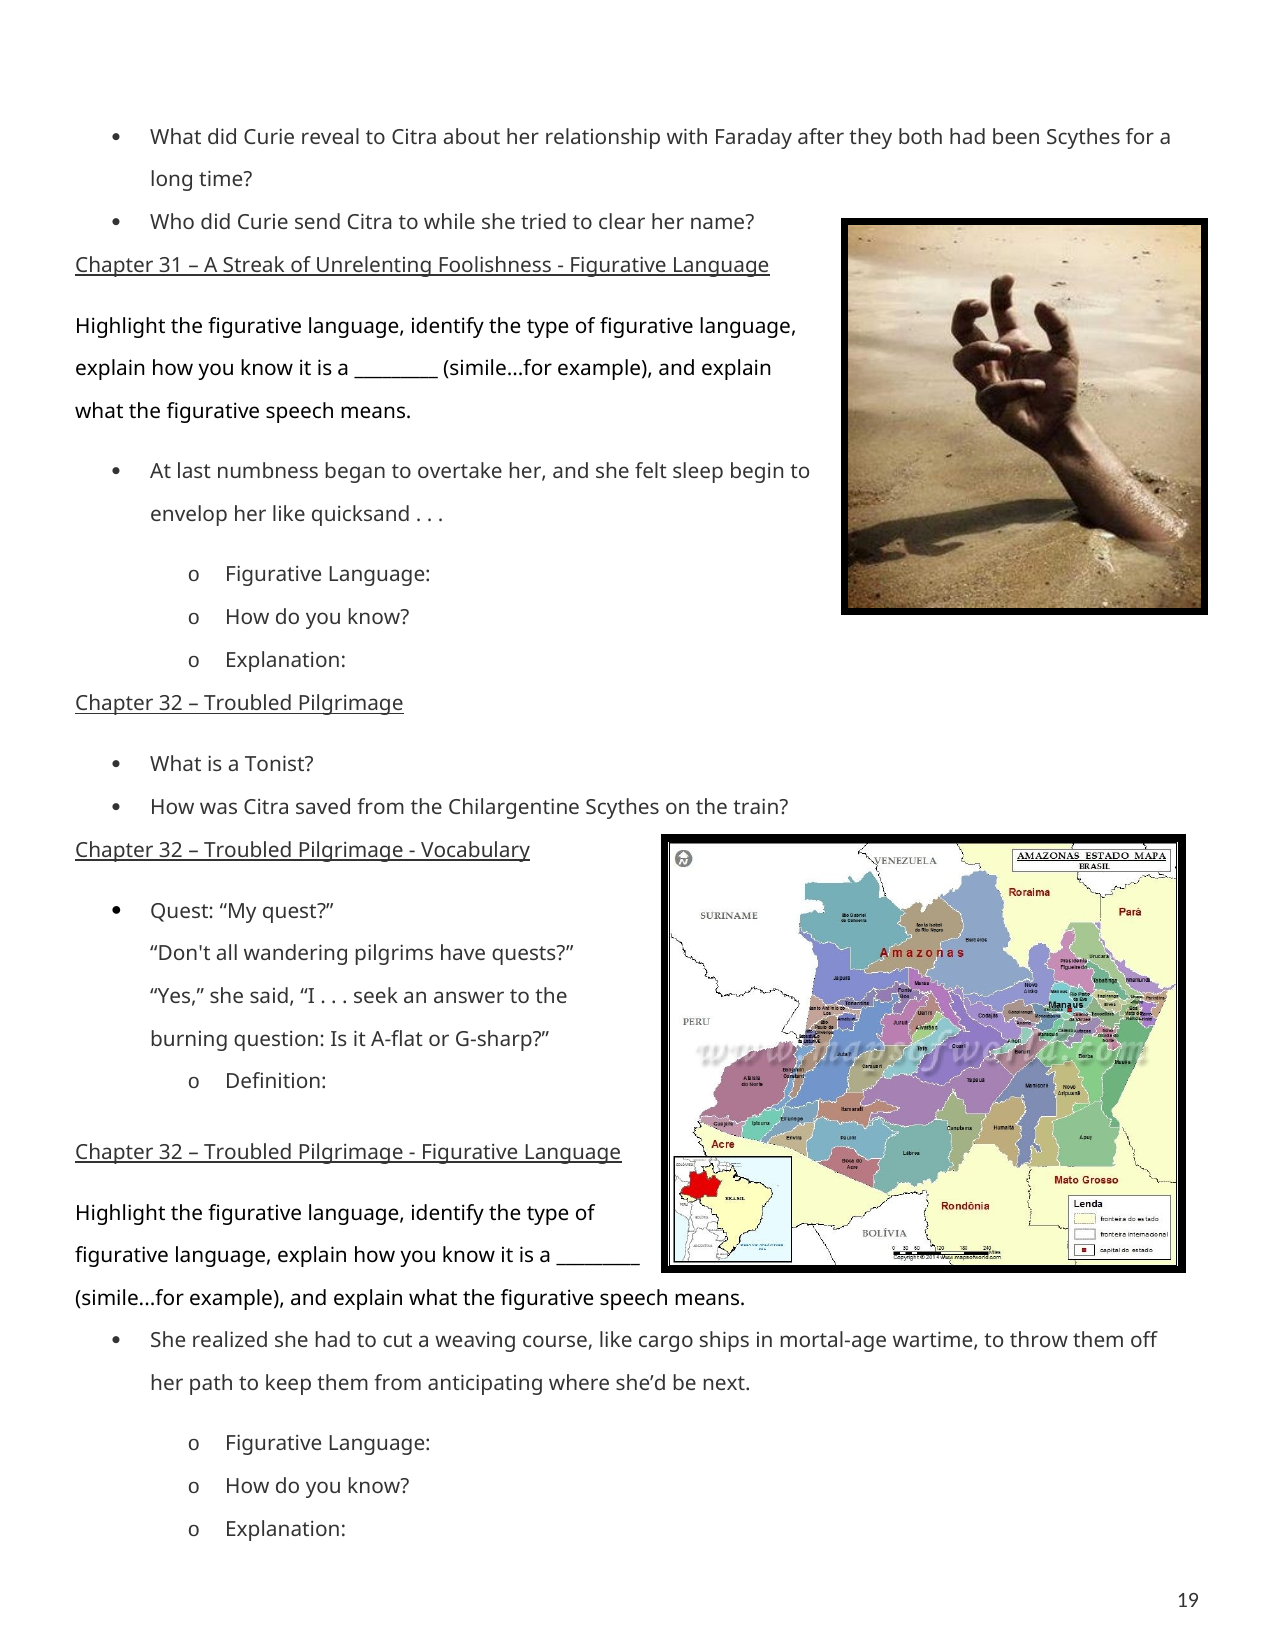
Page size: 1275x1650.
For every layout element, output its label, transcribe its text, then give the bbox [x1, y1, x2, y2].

list Figurative Language: [187, 1428, 1182, 1457]
text Highlight the figurative language, identify the type of figurative language, explain how you know it is a _________ (simile...for example), and explain what the figurative speech means. [75, 311, 841, 424]
list How do you know? [187, 602, 1199, 631]
picture [848, 225, 1201, 608]
list Figurative Language: [187, 559, 841, 588]
text Chapter 31 – A Streak of Unrelenting Foolishness - Figurative Language [75, 250, 841, 279]
list What is a Tonist? [112, 749, 1182, 778]
list What did Curie reveal to Citra about her relationship with Faraday after they both had been Scythes for a long time? [112, 122, 1199, 193]
text Chapter 32 – Troubled Pilgrimage - Vocabulary [75, 835, 661, 863]
list Who did Curie send Citra to while she tried to clear her name? [112, 207, 1199, 236]
text Highlight the figurative language, identify the type of figurative language, explain how you know it is a _________ (simile...for example), and explain what the figurative speech means. [75, 1198, 1199, 1311]
list Quest: “My quest​?” ​ “Don't all wandering pilgrims have quests?” ​ “Yes,” she said, “I . . . seek an answer to the burning question: Is it A-flat or G-sharp?” [112, 896, 661, 1052]
list She realized she had to cut a weaving course, like cargo ships in mortal-age wartime, to throw them off her path to keep them from anticipating where she’d be next. [112, 1326, 1182, 1397]
list Explanation: [187, 1514, 1182, 1543]
text Chapter 32 – Troubled Pilgrimage [75, 688, 1182, 717]
text Chapter 32 – Troubled Pilgrimage - Figurative Language [75, 1137, 661, 1165]
list Definition: [187, 1066, 661, 1095]
picture [668, 842, 1178, 1266]
list How was Citra saved from the Chilargentine Scythes on the train? [112, 792, 1182, 821]
list At last numbness began to overtake her, and she felt sleep begin to envelop her like quicksand . . . [112, 457, 841, 528]
list How do you know? [187, 1471, 1182, 1500]
list Explanation: [187, 645, 1199, 674]
